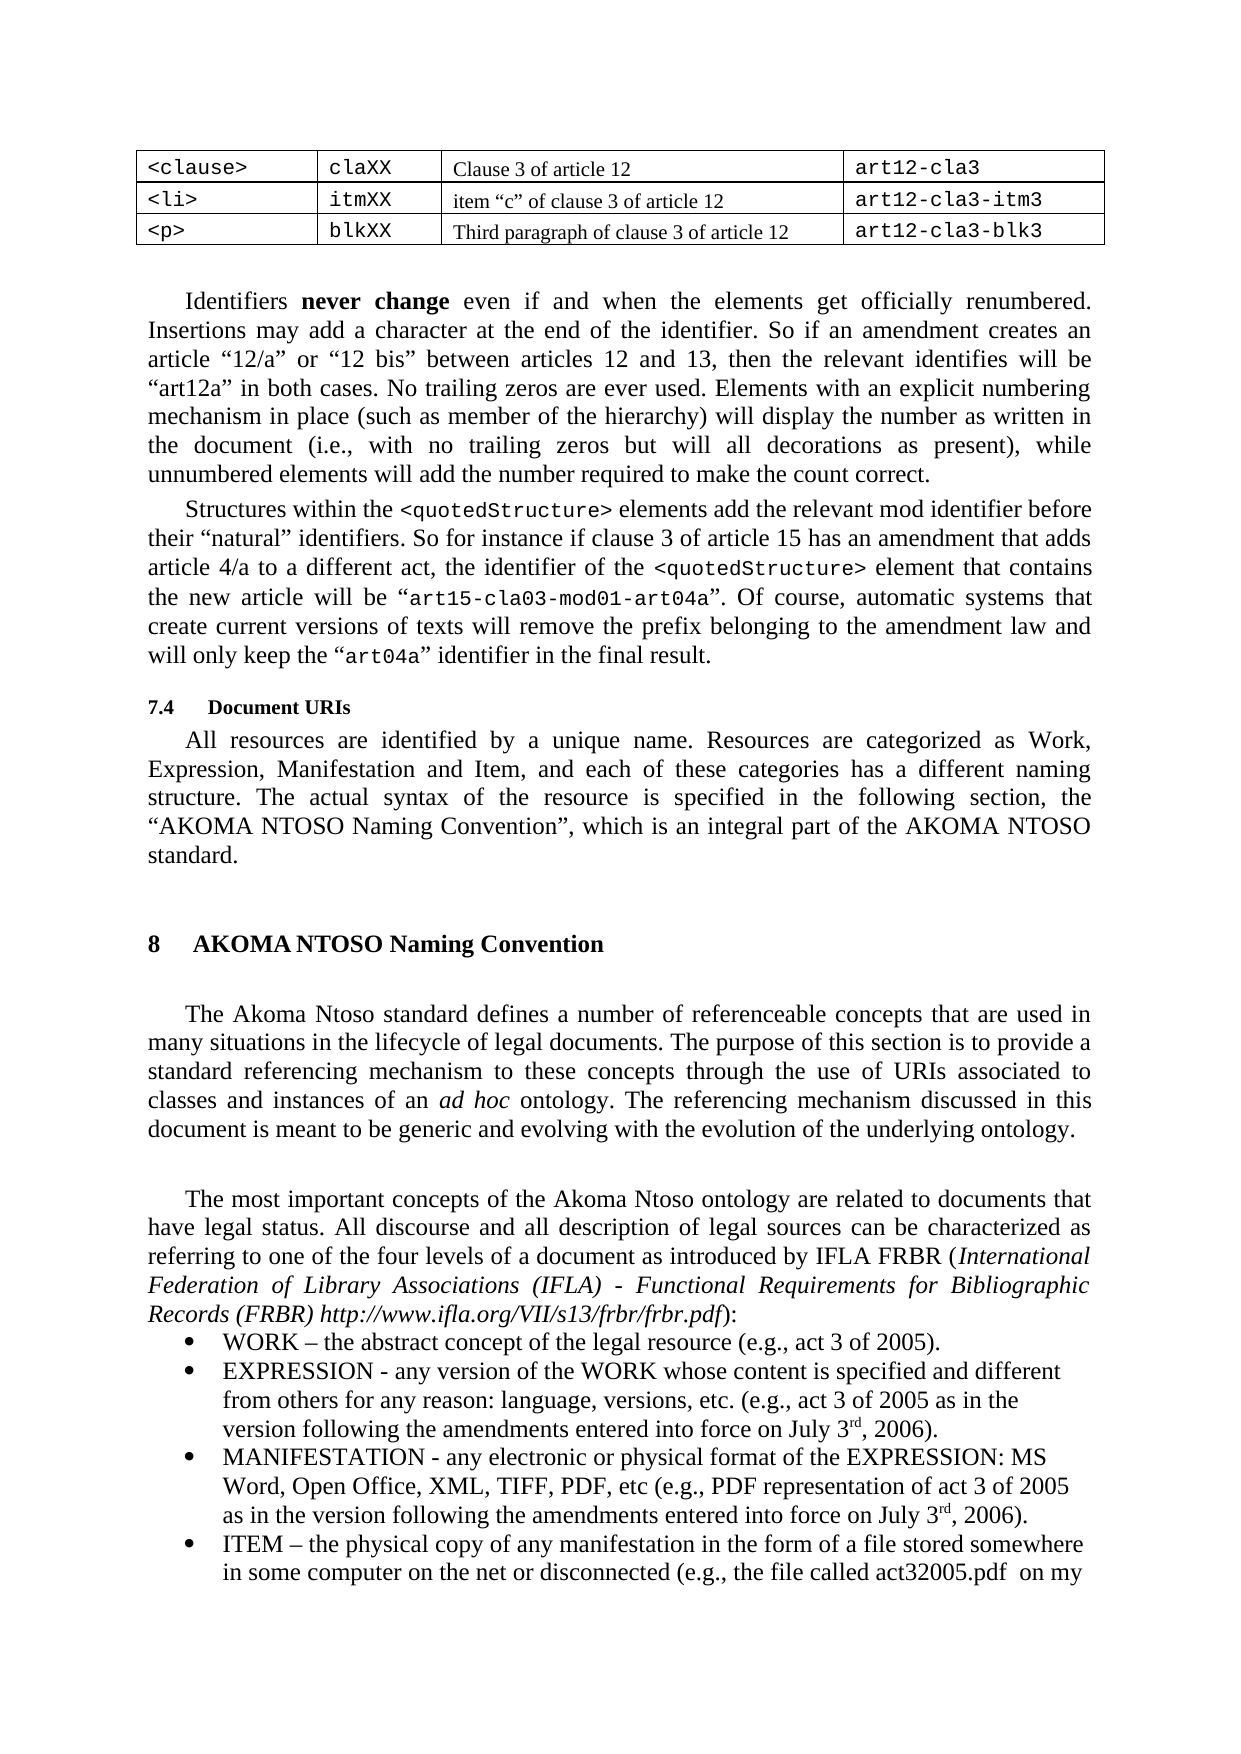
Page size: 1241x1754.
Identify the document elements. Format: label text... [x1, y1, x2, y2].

table_cell item “c” of clause 3 of article 12 [442, 183, 843, 213]
subtitle AKOMA NTOSO Naming Convention [148, 929, 1092, 957]
table_cell <clause> [137, 151, 317, 181]
text The most important concepts of the Akoma Ntoso ontology are related to documents that have legal status. All discourse and all description of legal sources can be characterized as referring to one of the four levels of a document as introduced by IFLA FRBR (International Federation of Library Associations (IFLA) - Functional Requirements for Bibliographic Records (FRBR) http://www.ifla.org/VII/s13/frbr/frbr.pdf): [148, 1184, 1092, 1327]
table_cell art12-cla3-itm3 [844, 183, 1104, 213]
text Structures within the <quotedStructure> elements add the relevant mod identifier before their “natural” identifiers. So for instance if clause 3 of article 15 has an amendment that adds article 4/a to a different act, the identifier of the <quotedStructure> element that contains the new article will be “art15-cla03-mod01-art04a”. Of course, automatic systems that create current versions of texts will remove the prefix belonging to the amendment law and will only keep the “art04a” identifier in the final result. [148, 494, 1092, 670]
table_cell blkXX [318, 214, 441, 244]
list MANIFESTATION - any electronic or physical format of the EXPRESSION: MS Word, Open Office, XML, TIFF, PDF, etc (e.g., PDF representation of act 3 of 2005 as in the version following the amendments entered into force on July 3rd, 2006). [185, 1442, 1092, 1529]
table_cell <p> [137, 214, 317, 244]
table_cell claXX [318, 151, 441, 181]
table_cell Clause 3 of article 12 [442, 151, 843, 181]
table_cell <li> [137, 183, 317, 213]
list EXPRESSION - any version of the WORK whose content is specified and different from others for any reason: language, versions, etc. (e.g., act 3 of 2005 as in the version following the amendments entered into force on July 3rd, 2006). [185, 1356, 1092, 1442]
list ITEM – the physical copy of any manifestation in the form of a file stored somewhere in some computer on the net or disconnected (e.g., the file called act32005.pdf on my [185, 1529, 1092, 1586]
table_cell itmXX [318, 183, 441, 213]
table_cell Third paragraph of clause 3 of article 12 [442, 214, 843, 244]
text The Akoma Ntoso standard defines a number of referenceable concepts that are used in many situations in the lifecycle of legal documents. The purpose of this section is to provide a standard referencing mechanism to these concepts through the use of URIs associated to classes and instances of an ad hoc ontology. The referencing mechanism discussed in this document is meant to be generic and evolving with the evolution of the underlying ontology. [148, 999, 1092, 1142]
text Identifiers never change even if and when the elements get officially renumbered. Insertions may add a character at the end of the identifier. So if an amendment creates an article “12/a” or “12 bis” between articles 12 and 13, then the relevant identifies will be “art12a” in both cases. No trailing zeros are ever used. Elements with an explicit numbering mechanism in place (such as member of the hierarchy) will display the number as written in the document (i.e., with no trailing zeros but will all decorations as present), while unnumbered elements will add the number required to make the count correct. [148, 286, 1092, 488]
list WORK – the abstract concept of the legal resource (e.g., act 3 of 2005). [185, 1327, 1092, 1356]
table_cell art12-cla3-blk3 [844, 214, 1104, 244]
table_cell art12-cla3 [844, 151, 1104, 181]
text All resources are identified by a unique name. Resources are categorized as Work, Expression, Manifestation and Item, and each of these categories has a different naming structure. The actual syntax of the resource is specified in the following section, the “AKOMA NTOSO Naming Convention”, which is an integral part of the AKOMA NTOSO standard. [148, 725, 1092, 869]
subtitle Document URIs [148, 695, 1092, 719]
